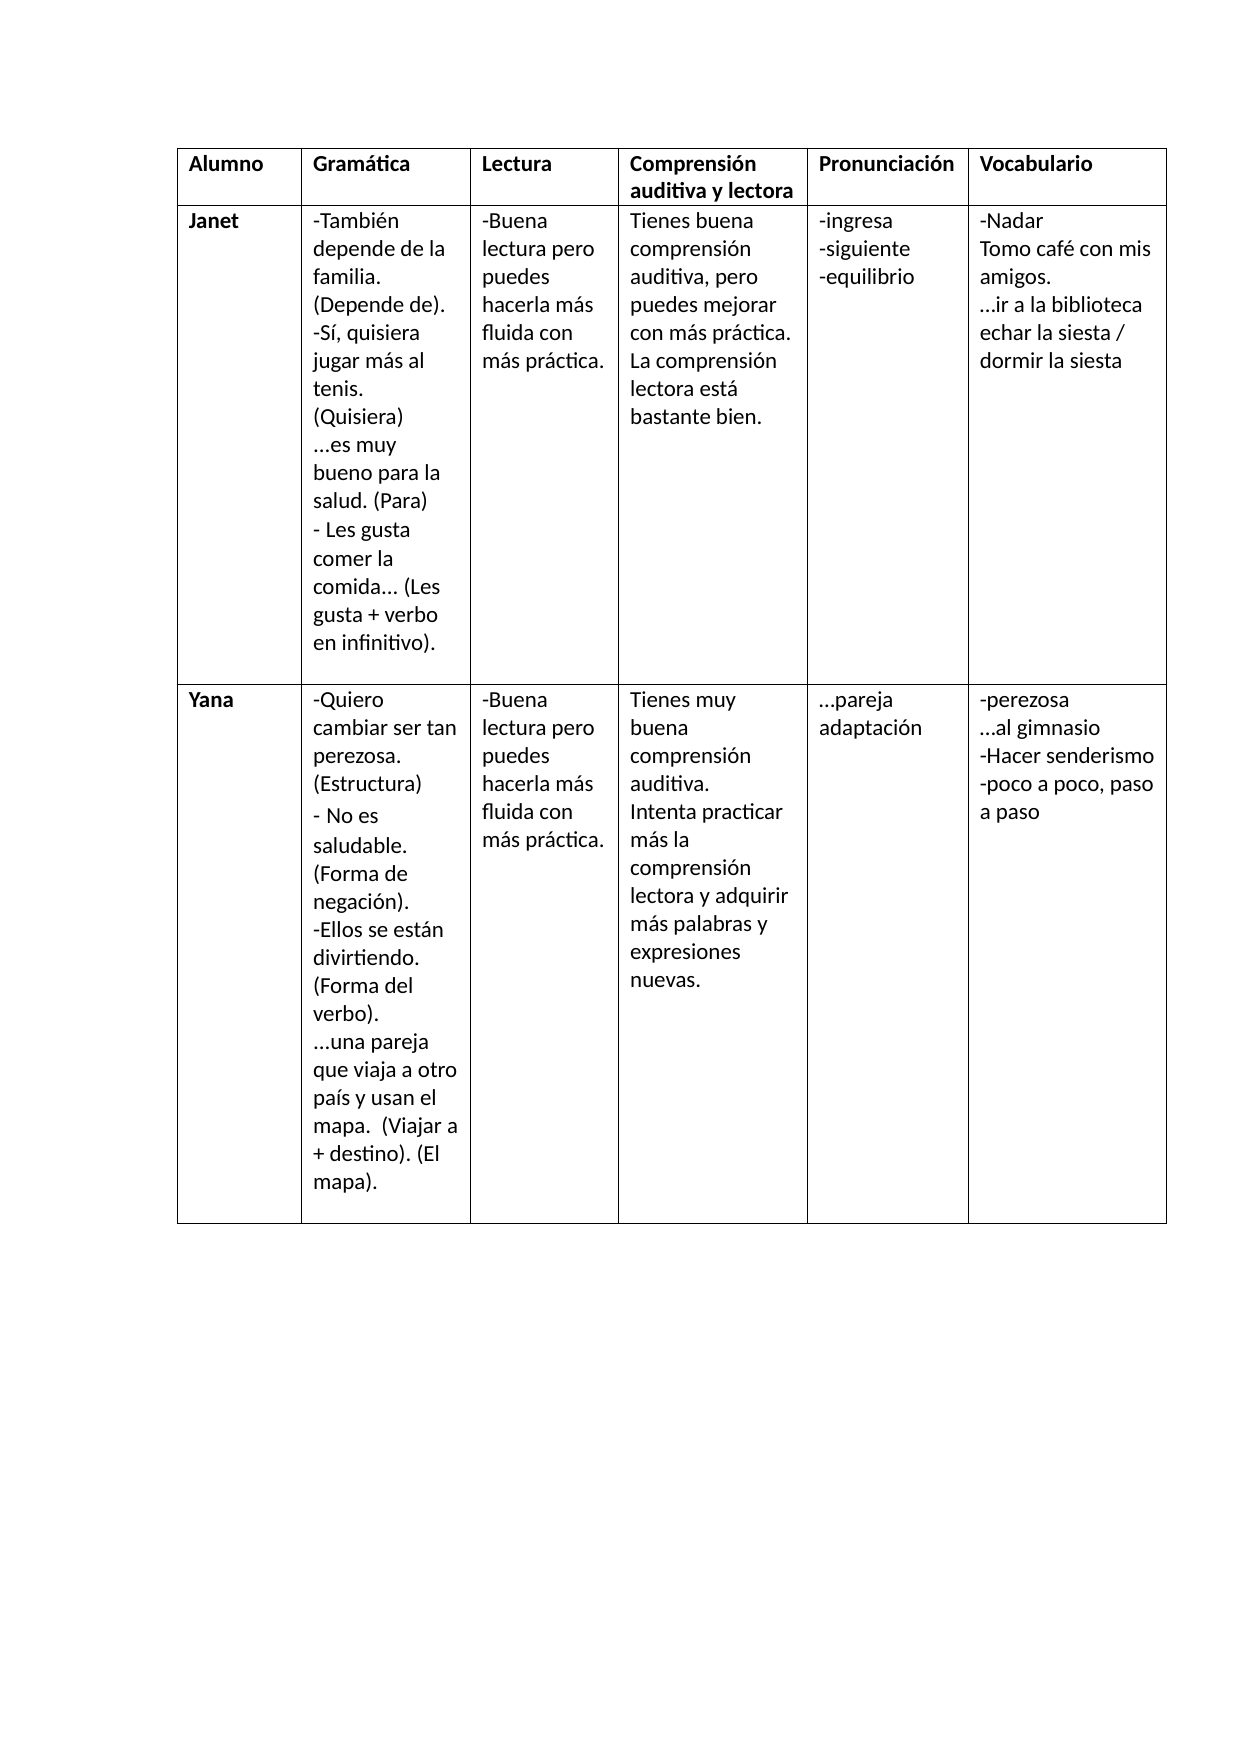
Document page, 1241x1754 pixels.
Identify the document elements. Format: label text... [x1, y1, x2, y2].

table_header Lectura [471, 149, 618, 205]
table_header Alumno [178, 149, 301, 205]
table_cell -ingresa -siguiente -equilibrio [808, 206, 968, 684]
table_cell Tienes buena comprensión auditiva, pero puedes mejorar con más práctica. La comprensión lectora está bastante bien. [619, 206, 807, 684]
table_header Comprensión auditiva y lectora [619, 149, 807, 205]
table_cell -Nadar Tomo café con mis amigos. …ir a la biblioteca echar la siesta / dormir la siesta [969, 206, 1166, 684]
table_cell …pareja adaptación [808, 685, 968, 1223]
table_cell -También depende de la familia. (Depende de). -Sí, quisiera jugar más al tenis. (Quisiera) ...es muy bueno para la salud. (Para) - Les gusta comer la comida... (Les gusta + verbo en infinitivo). [302, 206, 470, 684]
table_cell -Buena lectura pero puedes hacerla más fluida con más práctica. [471, 206, 618, 684]
table_header Vocabulario [969, 149, 1166, 205]
table_cell -perezosa …al gimnasio -Hacer senderismo -poco a poco, paso a paso [969, 685, 1166, 1223]
table_cell -Buena lectura pero puedes hacerla más fluida con más práctica. [471, 685, 618, 1223]
table_header Gramática [302, 149, 470, 205]
table_cell -Quiero cambiar ser tan perezosa. (Estructura) - No es saludable. (Forma de negación). -Ellos se están divirtiendo. (Forma del verbo). ...una pareja que viaja a otro país y usan el mapa. (Viajar a + destino). (El mapa). [302, 685, 470, 1223]
table_cell Tienes muy buena comprensión auditiva. Intenta practicar más la comprensión lectora y adquirir más palabras y expresiones nuevas. [619, 685, 807, 1223]
table_header Pronunciación [808, 149, 968, 205]
table_cell Yana [178, 685, 301, 1223]
table_cell Janet [178, 206, 301, 684]
